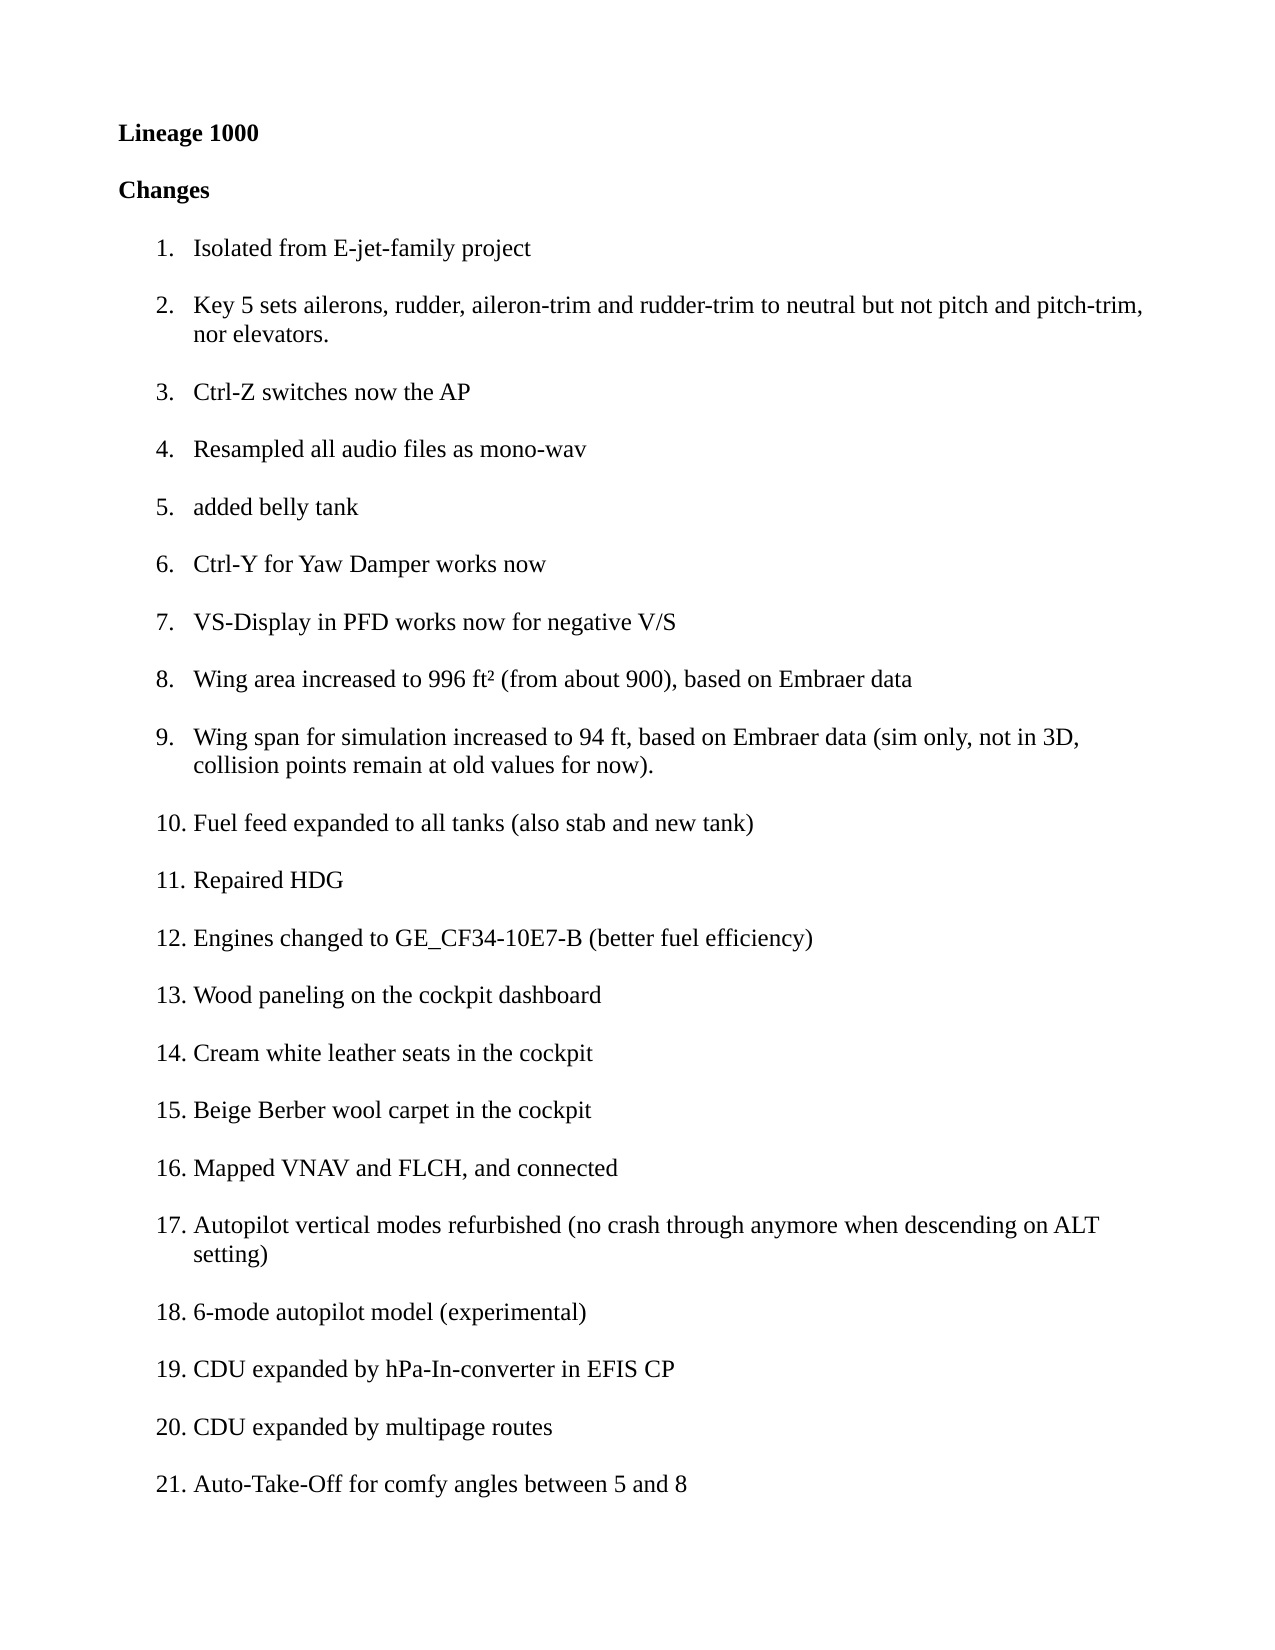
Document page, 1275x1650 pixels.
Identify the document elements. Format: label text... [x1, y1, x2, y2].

list Repaired HDG [156, 866, 1157, 923]
list Auto-Take-Off for comfy angles between 5 and 8 [156, 1469, 1157, 1527]
list added belly tank [156, 492, 1157, 549]
list Key 5 sets ailerons, rudder, aileron-trim and rudder-trim to neutral but not pitch and pitch-trim, nor elevators. [156, 291, 1157, 377]
list Resampled all audio files as mono-wav [156, 434, 1157, 492]
list CDU expanded by multipage routes [156, 1412, 1157, 1469]
list Wing span for simulation increased to 94 ft, based on Embraer data (sim only, not in 3D, collision points remain at old values for now). [156, 722, 1157, 808]
list CDU expanded by hPa-In-converter in EFIS CP [156, 1354, 1157, 1412]
list Engines changed to GE_CF34-10E7-B (better fuel efficiency) [156, 923, 1157, 981]
list Wood paneling on the cockpit dashboard [156, 981, 1157, 1038]
list Wing area increased to 996 ft² (from about 900), based on Embraer data [156, 664, 1157, 722]
list Mapped VNAV and FLCH, and connected [156, 1153, 1157, 1211]
list Beige Berber wool carpet in the cockpit [156, 1096, 1157, 1153]
text Lineage 1000 [118, 118, 1157, 147]
list Cream white leather seats in the cockpit [156, 1038, 1157, 1096]
list Fuel feed expanded to all tanks (also stab and new tank) [156, 808, 1157, 866]
list Isolated from E-jet-family project [156, 233, 1157, 291]
list Autopilot vertical modes refurbished (no crash through anymore when descending on ALT setting) [156, 1211, 1157, 1297]
list Ctrl-Y for Yaw Damper works now [156, 549, 1157, 607]
text Changes [118, 176, 1157, 204]
list VS-Display in PFD works now for negative V/S [156, 607, 1157, 664]
list 6-mode autopilot model (experimental) [156, 1297, 1157, 1354]
list Ctrl-Z switches now the AP [156, 377, 1157, 434]
